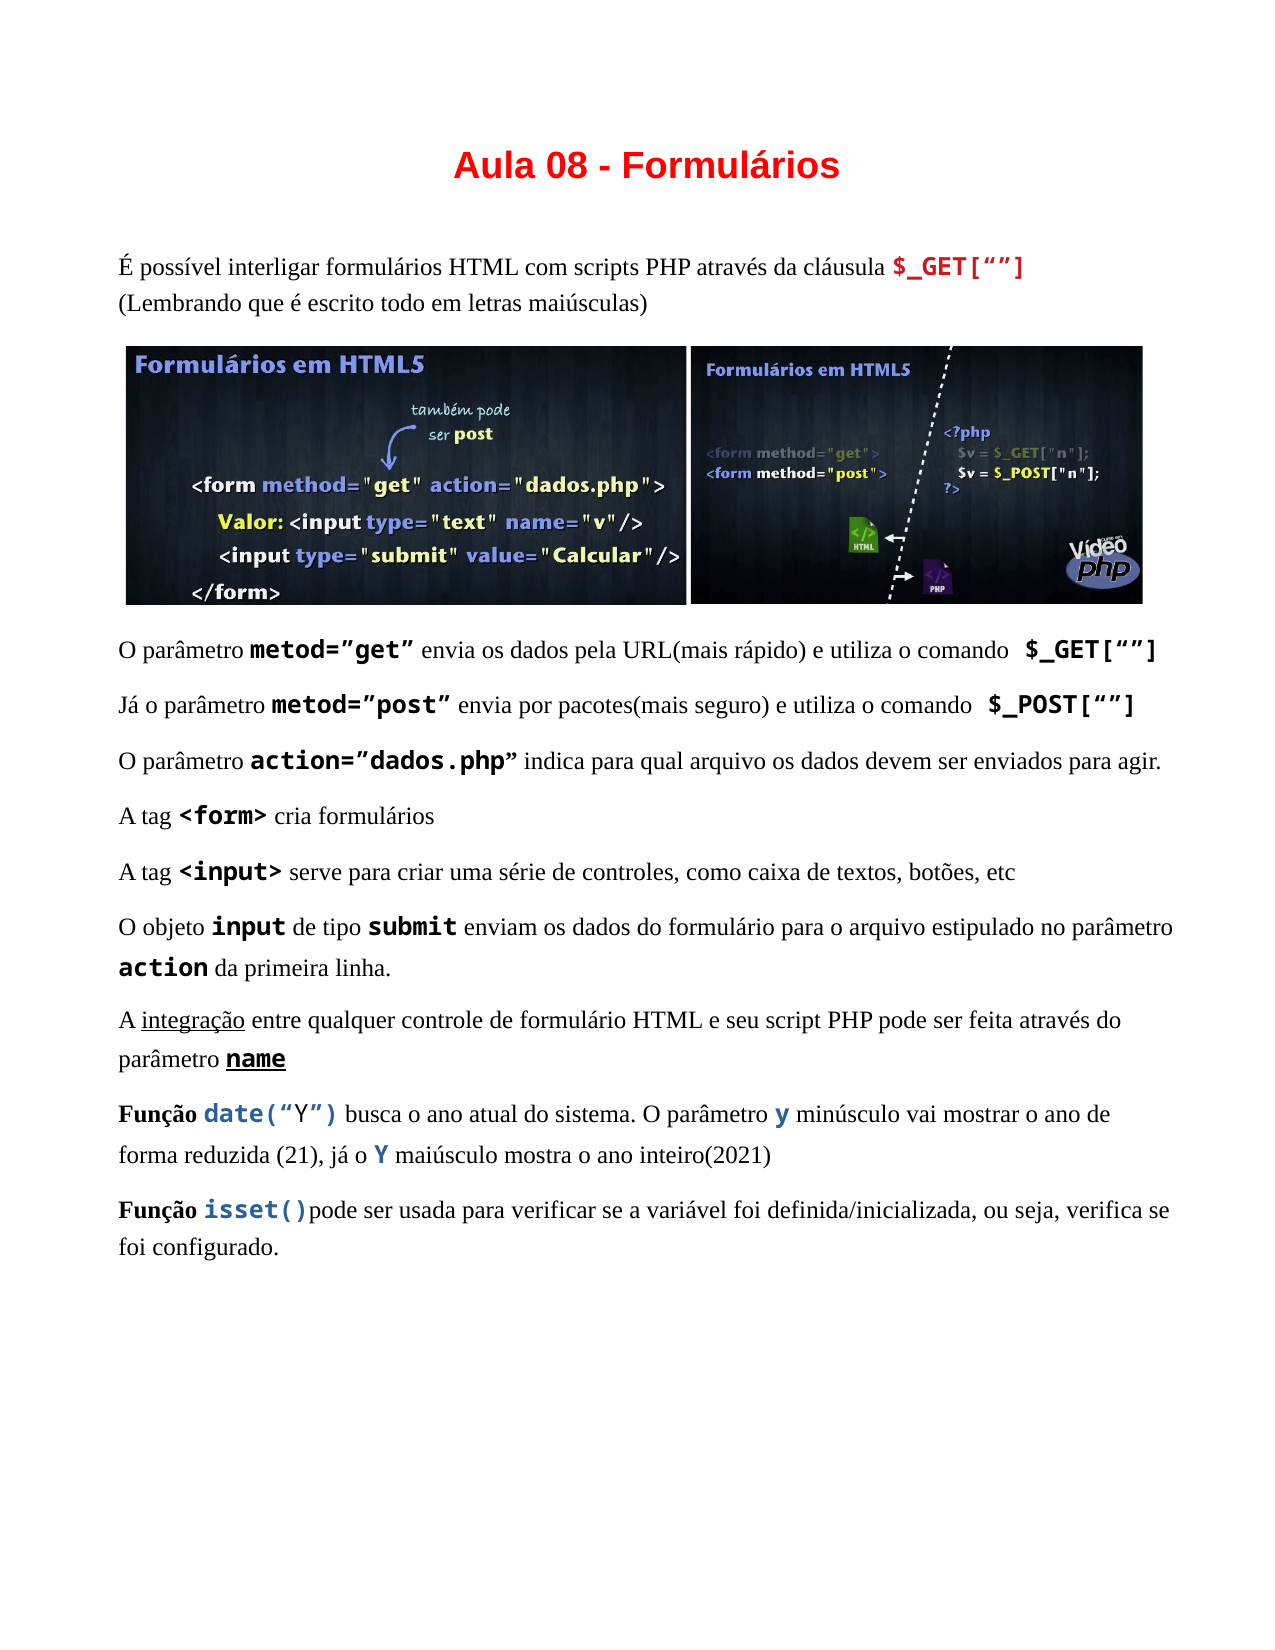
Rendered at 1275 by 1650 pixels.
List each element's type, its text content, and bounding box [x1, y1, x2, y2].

text O objeto input de tipo submit enviam os dados do formulário para o arquivo estipulado no parâmetro action da primeira linha. [118, 909, 1205, 983]
picture [690, 346, 1143, 604]
text Já o parâmetro metod=”post” envia por pacotes(mais seguro) e utiliza o comando $_POST[“”] [118, 687, 1205, 721]
text O parâmetro action=”dados.php” indica para qual arquivo os dados devem ser enviados para agir. [118, 742, 1205, 776]
text Função date(“Y”) busca o ano atual do sistema. O parâmetro y minúsculo vai mostrar o ano de forma reduzida (21), já o Y maiúsculo mostra o ano inteiro(2021) [118, 1096, 1175, 1171]
text Função isset()pode ser usada para verificar se a variável foi definida/inicializada, ou seja, verifica se foi configurado. [118, 1192, 1175, 1261]
subtitle Aula 08 - Formulários [118, 143, 1175, 187]
text É possível interligar formulários HTML com scripts PHP através da cláusula $_GET[“”] (Lembrando que é escrito todo em letras maiúsculas) [118, 248, 1205, 317]
text A integração entre qualquer controle de formulário HTML e seu script PHP pode ser feita através do parâmetro name [118, 1005, 1205, 1074]
text O parâmetro metod=”get” envia os dados pela URL(mais rápido) e utiliza o comando $_GET[“”] [118, 632, 1205, 666]
text A tag <form> cria formulários [118, 798, 1205, 832]
picture [125, 346, 687, 605]
text A tag <input> serve para criar uma série de controles, como caixa de textos, botões, etc [118, 853, 1205, 887]
